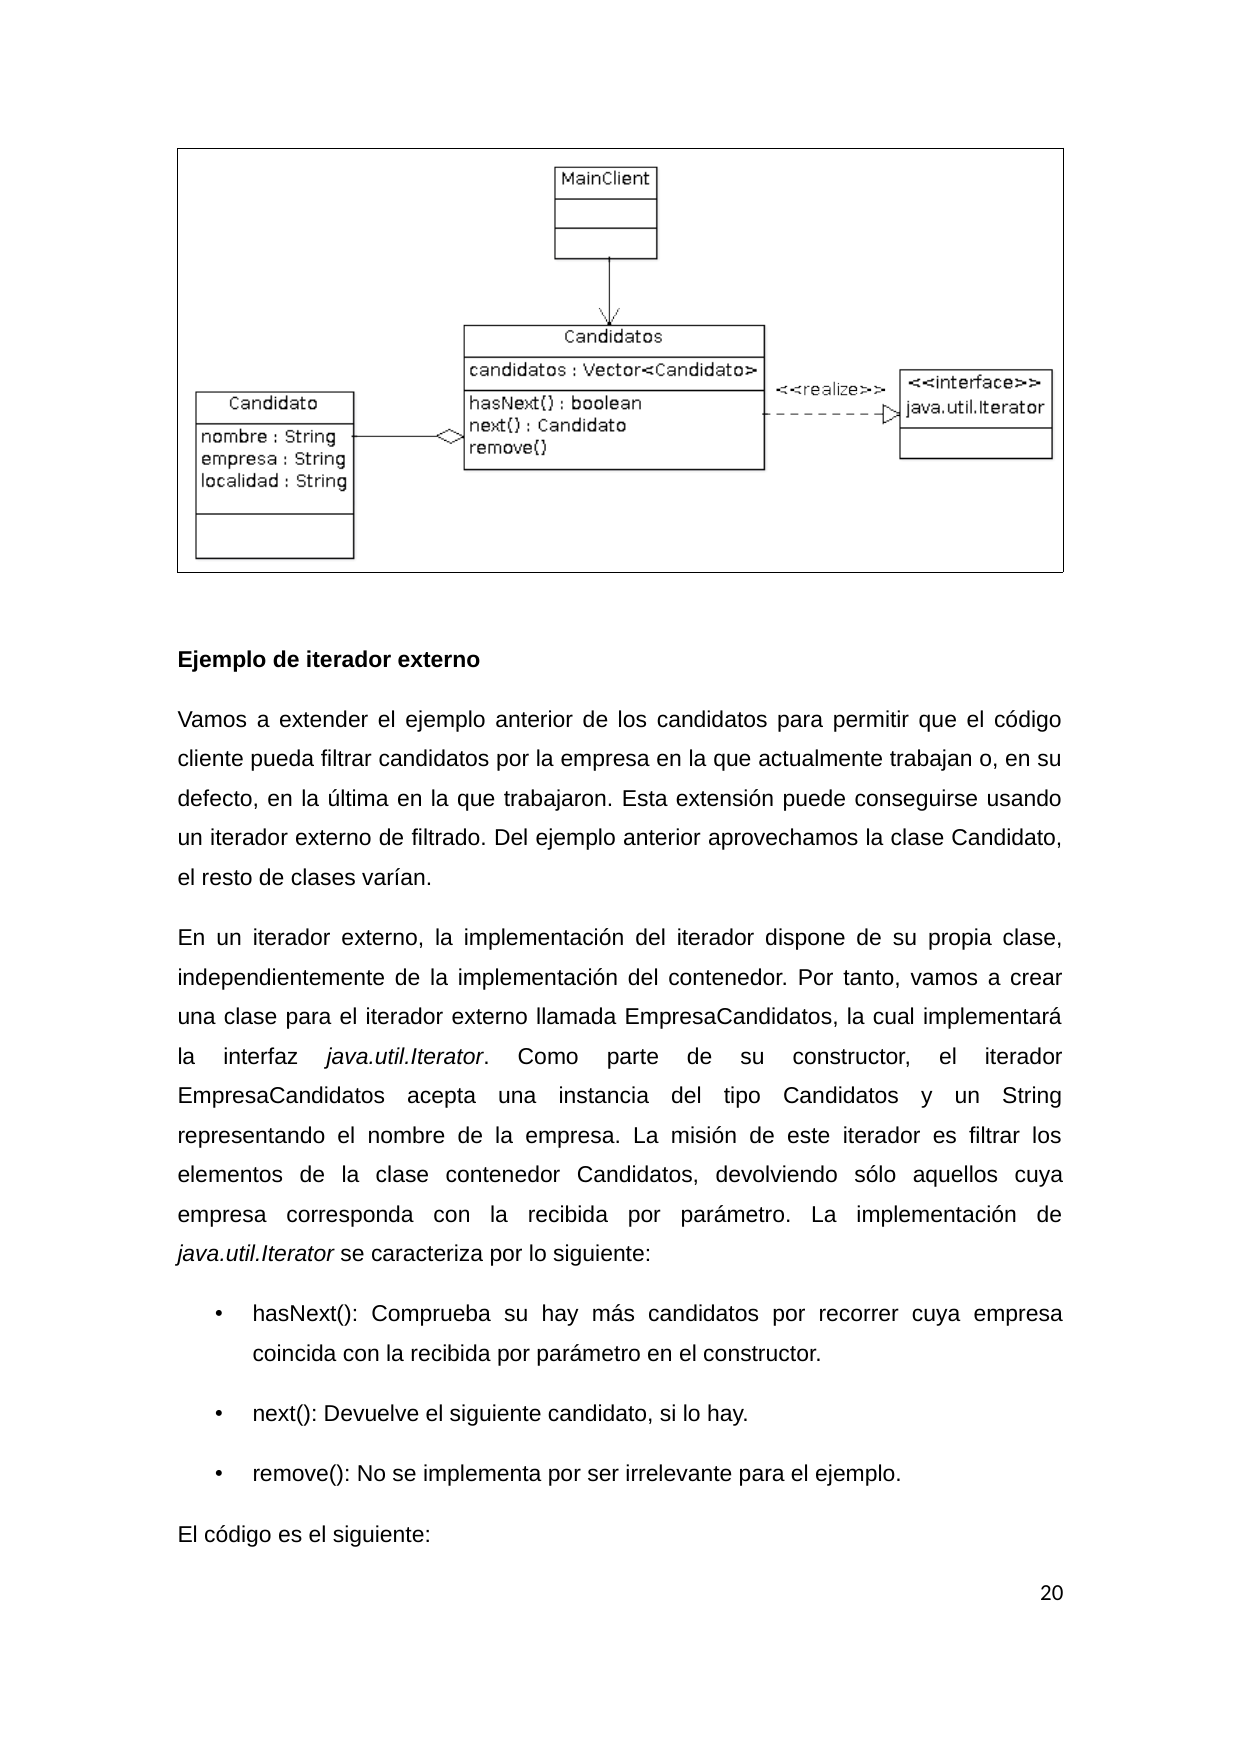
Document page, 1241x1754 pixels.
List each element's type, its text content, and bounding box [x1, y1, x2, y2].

list hasNext(): Comprueba su hay más candidatos por recorrer cuya empresa coincida con la recibida por parámetro en el constructor. [215, 1300, 1063, 1366]
text Ejemplo de iterador externo [177, 646, 1063, 672]
text Vamos a extender el ejemplo anterior de los candidatos para permitir que el código cliente pueda filtrar candidatos por la empresa en la que actualmente trabajan o, en su defecto, en la última en la que trabajaron. Esta extensión puede conseguirse usando un iterador externo de filtrado. Del ejemplo anterior aprovechamos la clase Candidato, el resto de clases varían. [177, 706, 1063, 890]
list next(): Devuelve el siguiente candidato, si lo hay. [215, 1400, 1063, 1426]
text El código es el siguiente: [177, 1521, 1063, 1547]
list remove(): No se implementa por ser irrelevante para el ejemplo. [215, 1460, 1063, 1487]
picture [180, 151, 1060, 569]
text En un iterador externo, la implementación del iterador dispone de su propia clase, independientemente de la implementación del contenedor. Por tanto, vamos a crear una clase para el iterador externo llamada EmpresaCandidatos, la cual implementará la interfaz java.util.Iterator. Como parte de su constructor, el iterador EmpresaCandidatos acepta una instancia del tipo Candidatos y un String representando el nombre de la empresa. La misión de este iterador es filtrar los elementos de la clase contenedor Candidatos, devolviendo sólo aquellos cuya empresa corresponda con la recibida por parámetro. La implementación de java.util.Iterator se caracteriza por lo siguiente: [177, 924, 1063, 1266]
